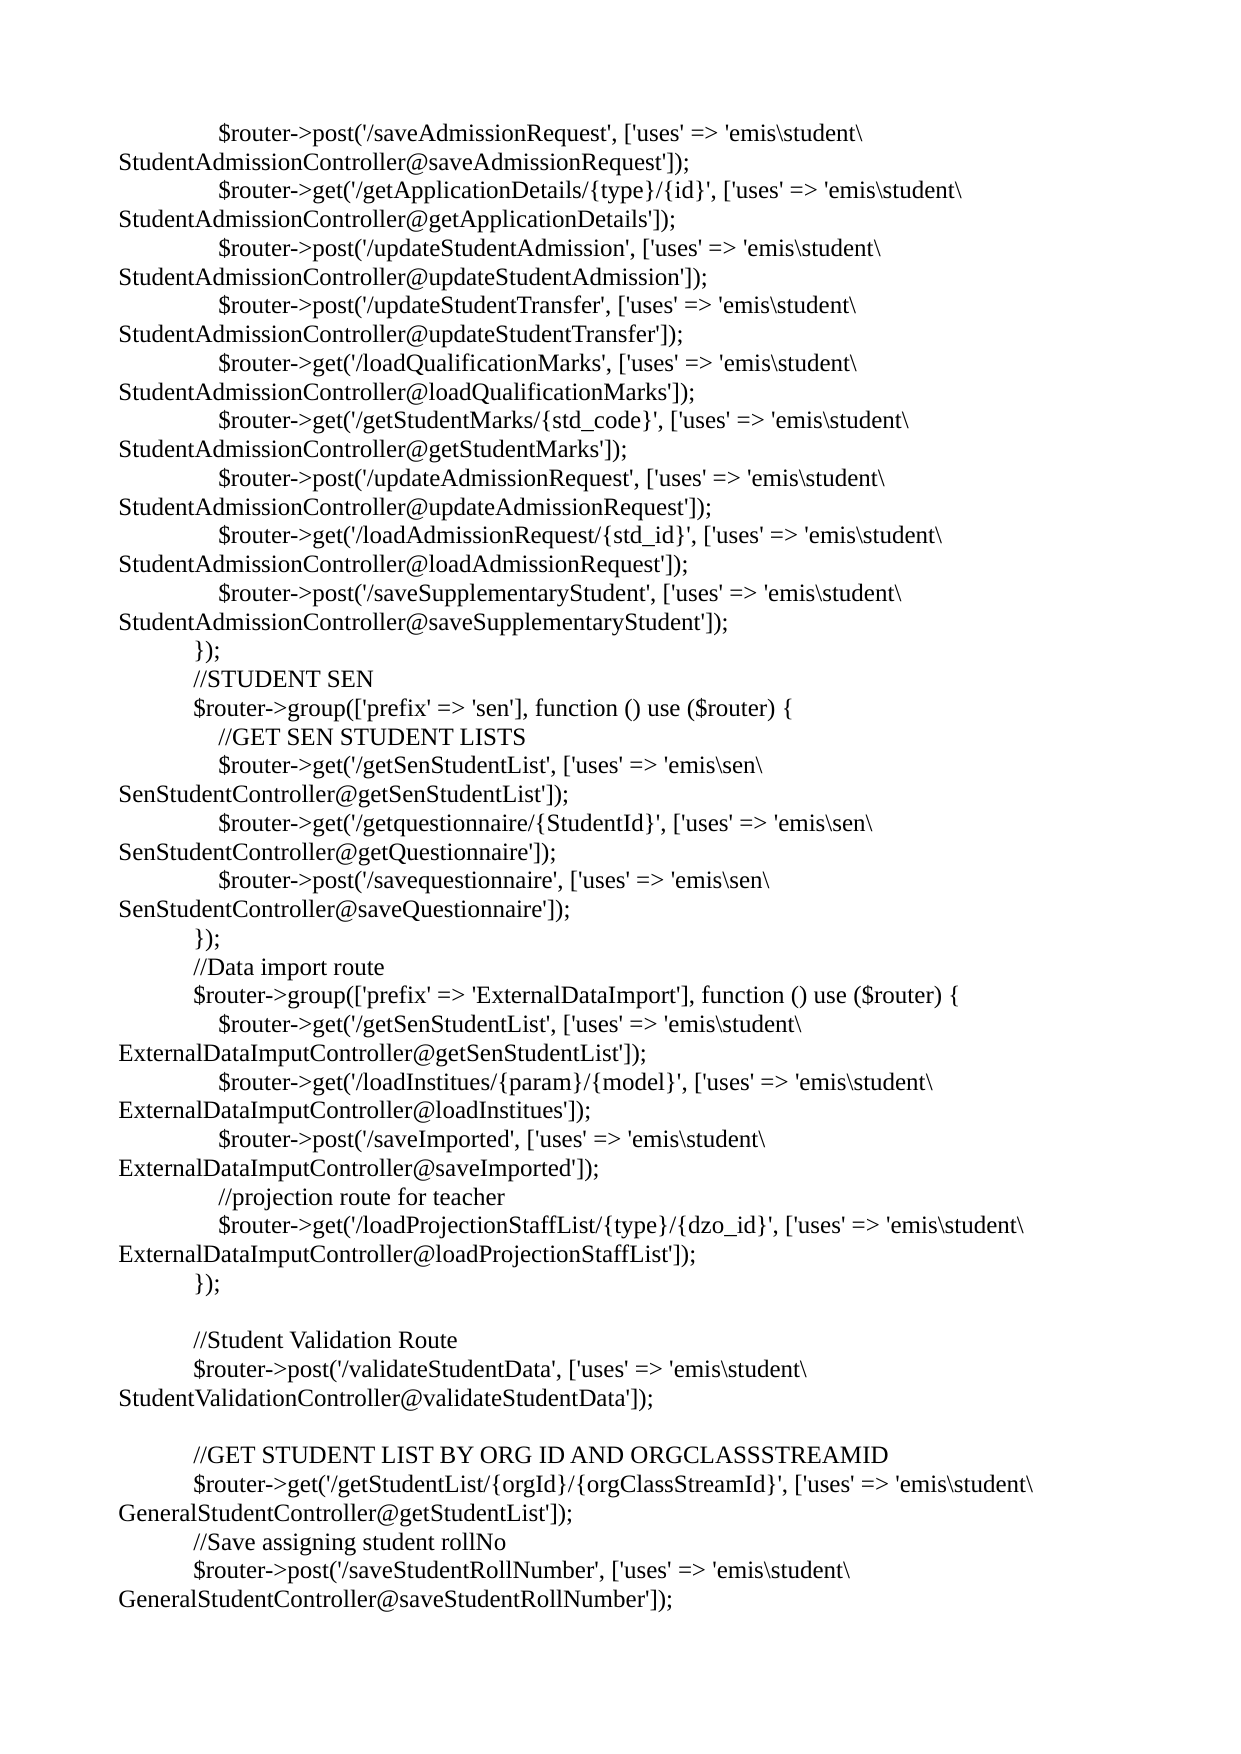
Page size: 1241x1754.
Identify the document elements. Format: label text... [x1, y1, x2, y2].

text $router->get('/getSenStudentList', ['uses' => 'emis\sen\SenStudentController@getSenStudentList']); [118, 751, 1122, 808]
text $router->get('/getSenStudentList', ['uses' => 'emis\student\ExternalDataImputController@getSenStudentList']); [118, 1009, 1122, 1067]
text //GET STUDENT LIST BY ORG ID AND ORGCLASSSTREAMID [118, 1441, 1122, 1469]
text $router->post('/validateStudentData', ['uses' => 'emis\student\StudentValidationController@validateStudentData']); [118, 1354, 1122, 1412]
text $router->get('/loadAdmissionRequest/{std_id}', ['uses' => 'emis\student\StudentAdmissionController@loadAdmissionRequest']); [118, 521, 1122, 578]
text $router->group(['prefix' => 'sen'], function () use ($router) { [118, 693, 1122, 722]
text //Data import route [118, 952, 1122, 981]
text $router->post('/updateAdmissionRequest', ['uses' => 'emis\student\StudentAdmissionController@updateAdmissionRequest']); [118, 463, 1122, 521]
text $router->group(['prefix' => 'ExternalDataImport'], function () use ($router) { [118, 981, 1122, 1009]
text $router->post('/savequestionnaire', ['uses' => 'emis\sen\SenStudentController@saveQuestionnaire']); [118, 866, 1122, 923]
text $router->post('/updateStudentTransfer', ['uses' => 'emis\student\StudentAdmissionController@updateStudentTransfer']); [118, 291, 1122, 348]
text $router->get('/getStudentList/{orgId}/{orgClassStreamId}', ['uses' => 'emis\student\GeneralStudentController@getStudentList']); [118, 1469, 1122, 1527]
text //STUDENT SEN [118, 664, 1122, 693]
text $router->post('/saveStudentRollNumber', ['uses' => 'emis\student\GeneralStudentController@saveStudentRollNumber']); [118, 1556, 1122, 1613]
text }); [118, 1268, 1122, 1297]
text //projection route for teacher [118, 1182, 1122, 1211]
text $router->get('/getStudentMarks/{std_code}', ['uses' => 'emis\student\StudentAdmissionController@getStudentMarks']); [118, 406, 1122, 463]
text $router->post('/saveAdmissionRequest', ['uses' => 'emis\student\StudentAdmissionController@saveAdmissionRequest']); [118, 118, 1122, 176]
text $router->get('/loadInstitues/{param}/{model}', ['uses' => 'emis\student\ExternalDataImputController@loadInstitues']); [118, 1067, 1122, 1124]
text $router->post('/updateStudentAdmission', ['uses' => 'emis\student\StudentAdmissionController@updateStudentAdmission']); [118, 233, 1122, 291]
text }); [118, 636, 1122, 664]
text //Save assigning student rollNo [118, 1527, 1122, 1556]
text $router->get('/getApplicationDetails/{type}/{id}', ['uses' => 'emis\student\StudentAdmissionController@getApplicationDetails']); [118, 176, 1122, 233]
text $router->get('/loadProjectionStaffList/{type}/{dzo_id}', ['uses' => 'emis\student\ExternalDataImputController@loadProjectionStaffList']); [118, 1211, 1122, 1268]
text //Student Validation Route [118, 1326, 1122, 1354]
text $router->post('/saveImported', ['uses' => 'emis\student\ExternalDataImputController@saveImported']); [118, 1124, 1122, 1182]
text $router->post('/saveSupplementaryStudent', ['uses' => 'emis\student\StudentAdmissionController@saveSupplementaryStudent']); [118, 578, 1122, 636]
text }); [118, 923, 1122, 952]
text $router->get('/loadQualificationMarks', ['uses' => 'emis\student\StudentAdmissionController@loadQualificationMarks']); [118, 348, 1122, 406]
text $router->get('/getquestionnaire/{StudentId}', ['uses' => 'emis\sen\SenStudentController@getQuestionnaire']); [118, 808, 1122, 866]
text //GET SEN STUDENT LISTS [118, 722, 1122, 751]
